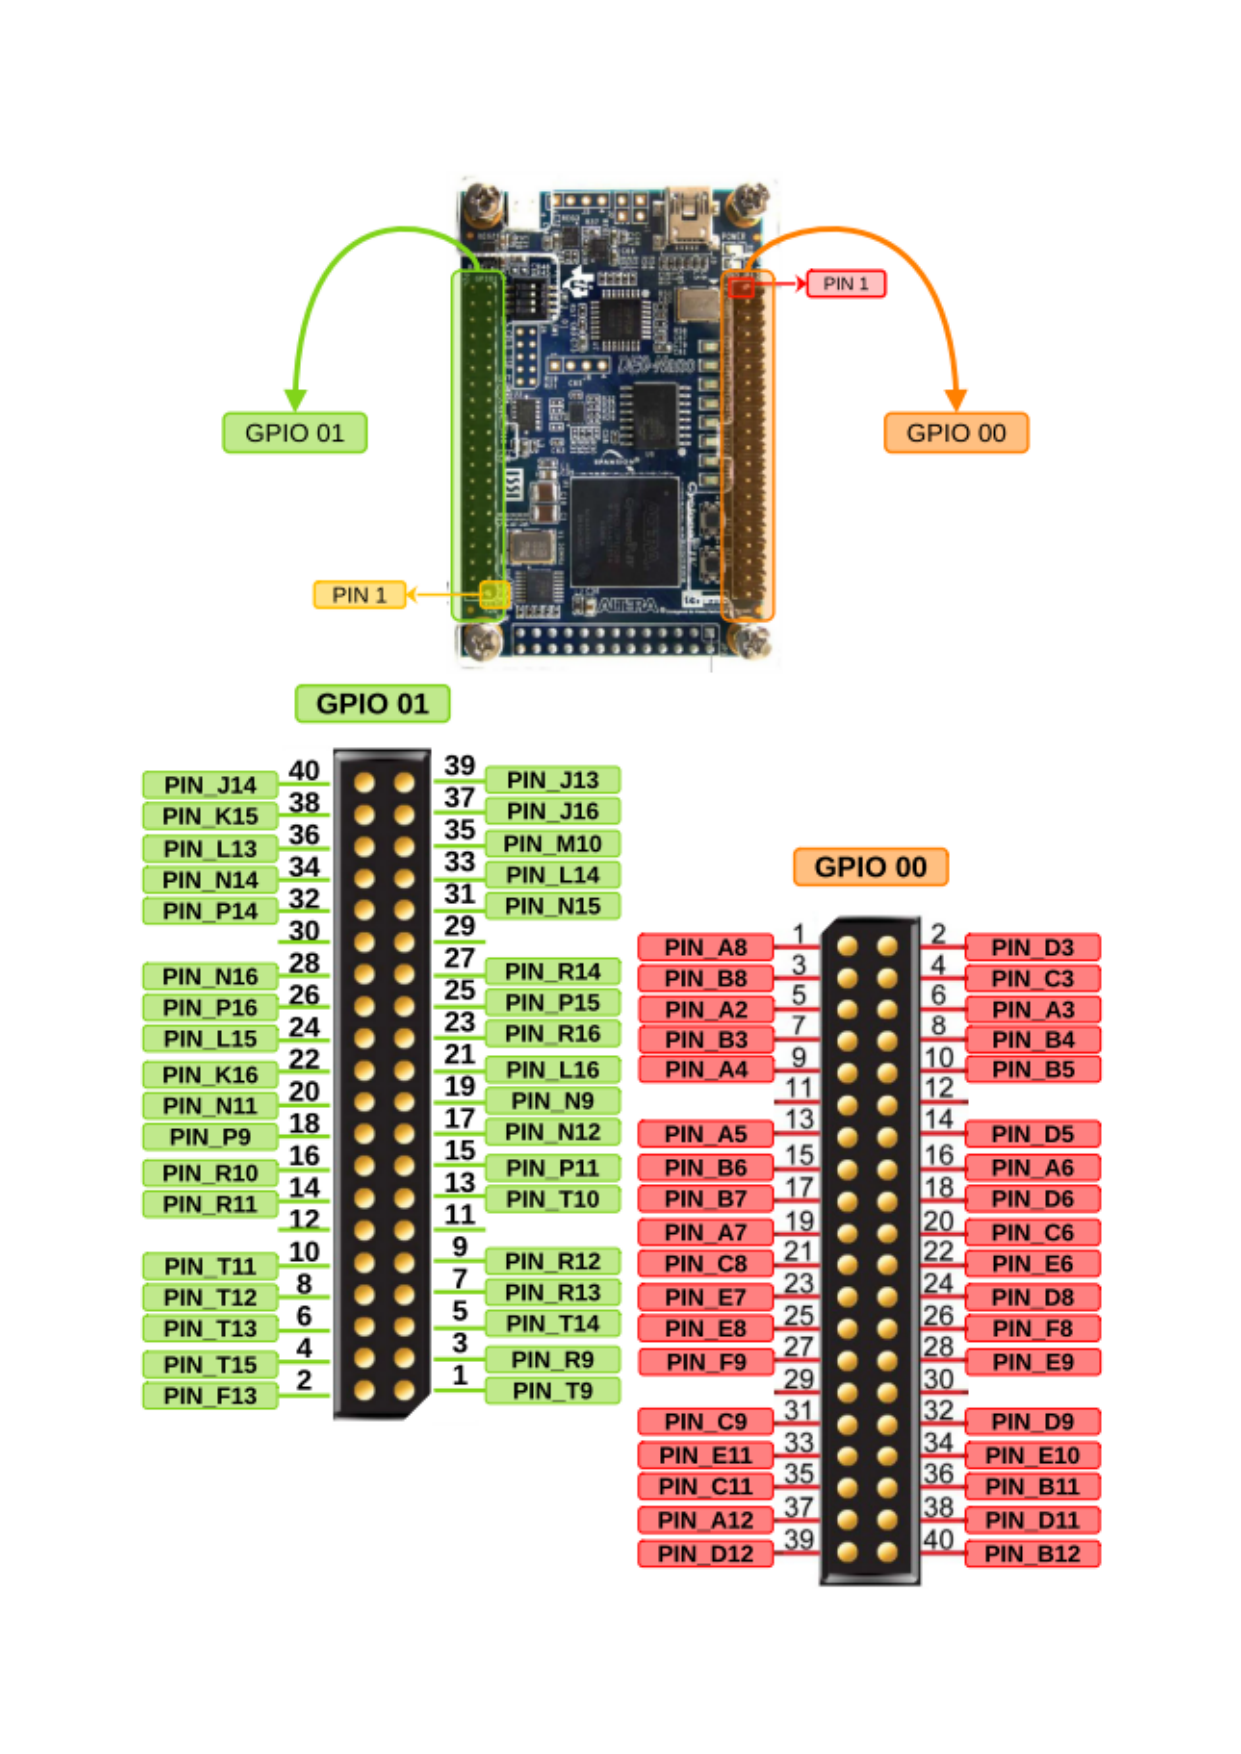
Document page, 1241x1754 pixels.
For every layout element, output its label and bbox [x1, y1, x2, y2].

picture [118, 165, 1123, 1591]
